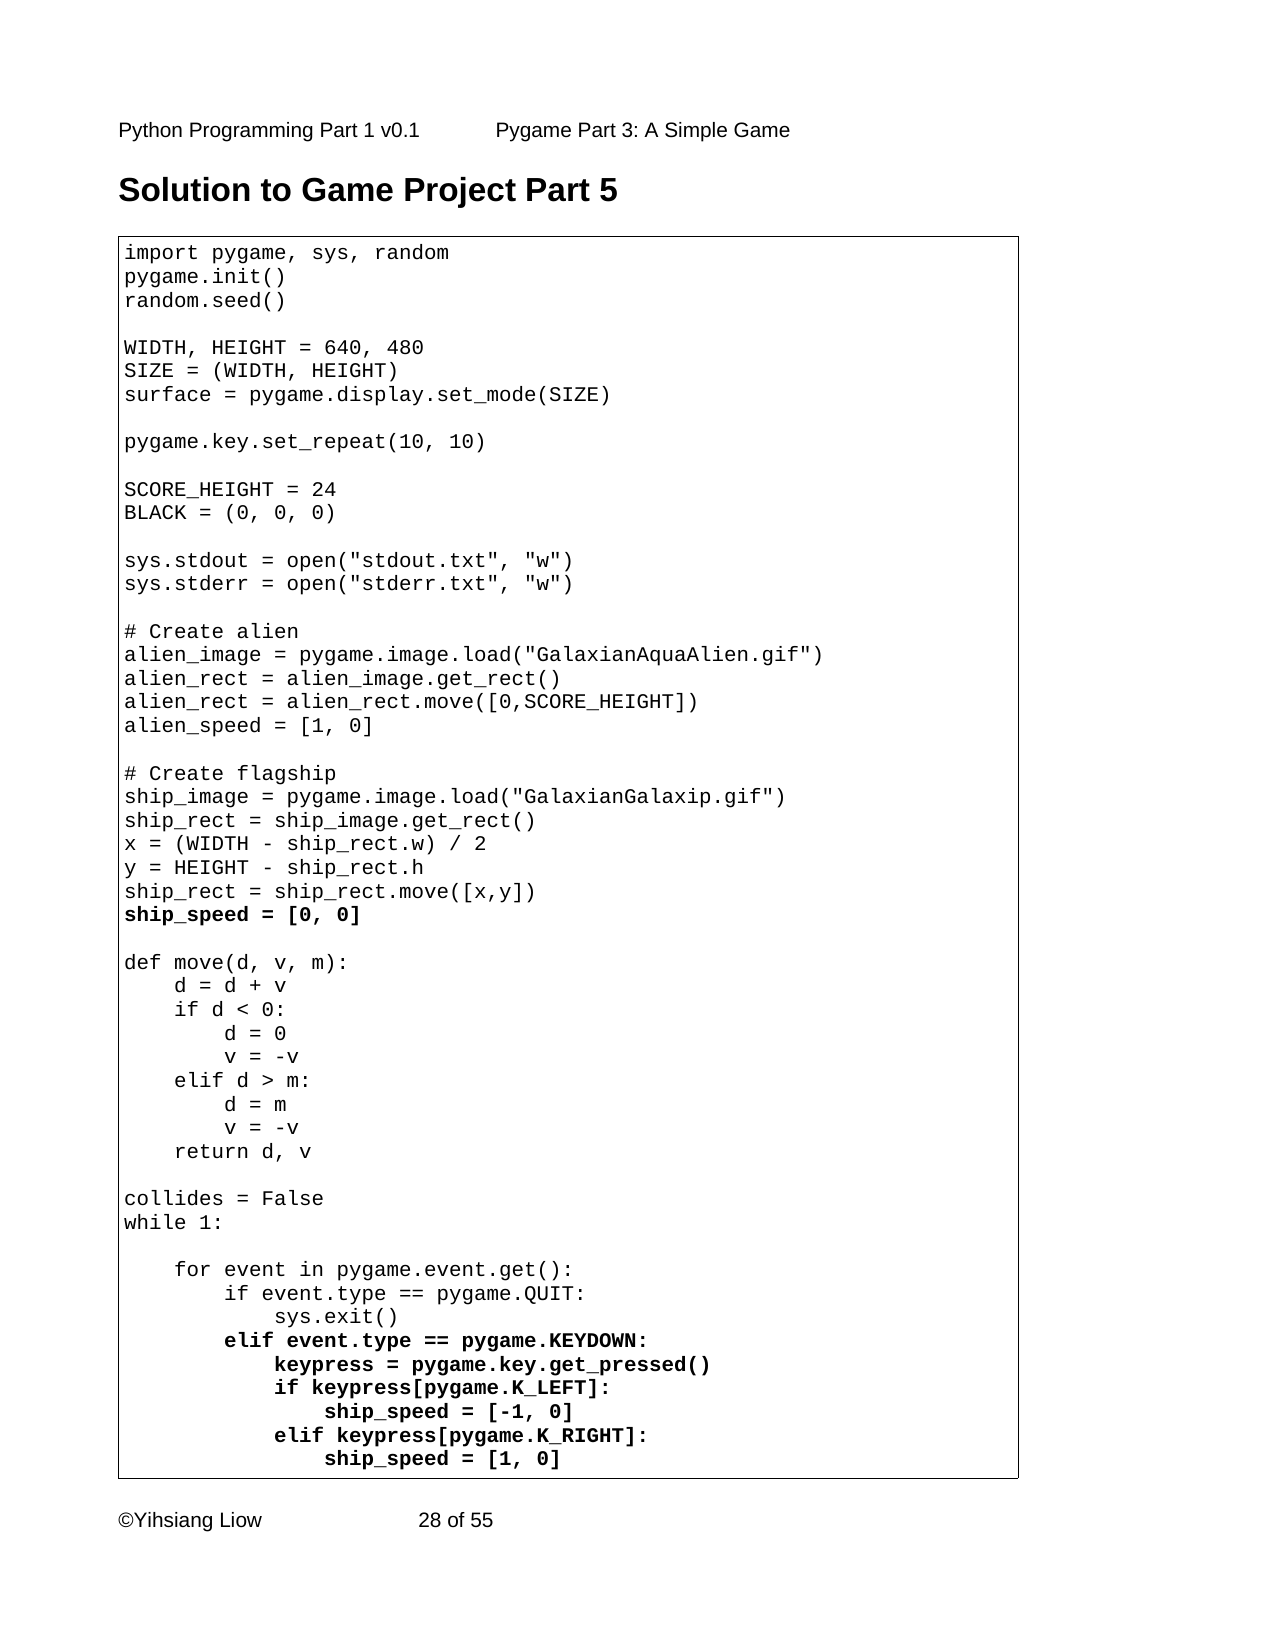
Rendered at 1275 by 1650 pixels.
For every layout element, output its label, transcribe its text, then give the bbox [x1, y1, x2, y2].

text Solution to Game Project Part 5 [118, 171, 793, 208]
table_header import pygame, sys, random pygame.init() random.seed() WIDTH, HEIGHT = 640, 480 SIZE = (WIDTH, HEIGHT) surface = pygame.display.set_mode(SIZE) pygame.key.set_repeat(10, 10) SCORE_HEIGHT = 24 BLACK = (0, 0, 0) sys.stdout = open("stdout.txt", "w") sys.stderr = open("stderr.txt", "w") # Create alien alien_image = pygame.image.load("GalaxianAquaAlien.gif") alien_rect = alien_image.get_rect() alien_rect = alien_rect.move([0,SCORE_HEIGHT]) alien_speed = [1, 0] # Create flagship ship_image = pygame.image.load("GalaxianGalaxip.gif") ship_rect = ship_image.get_rect() x = (WIDTH - ship_rect.w) / 2 y = HEIGHT - ship_rect.h ship_rect = ship_rect.move([x,y]) ship_speed = [0, 0] def move(d, v, m): d = d + v if d < 0: d = 0 v = -v elif d > m: d = m v = -v return d, v collides = False while 1: for event in pygame.event.get(): if event.type == pygame.QUIT: sys.exit() elif event.type == pygame.KEYDOWN: keypress = pygame.key.get_pressed() if keypress[pygame.K_LEFT]: ship_speed = [-1, 0] elif keypress[pygame.K_RIGHT]: ship_speed = [1, 0] [119, 237, 1018, 1478]
